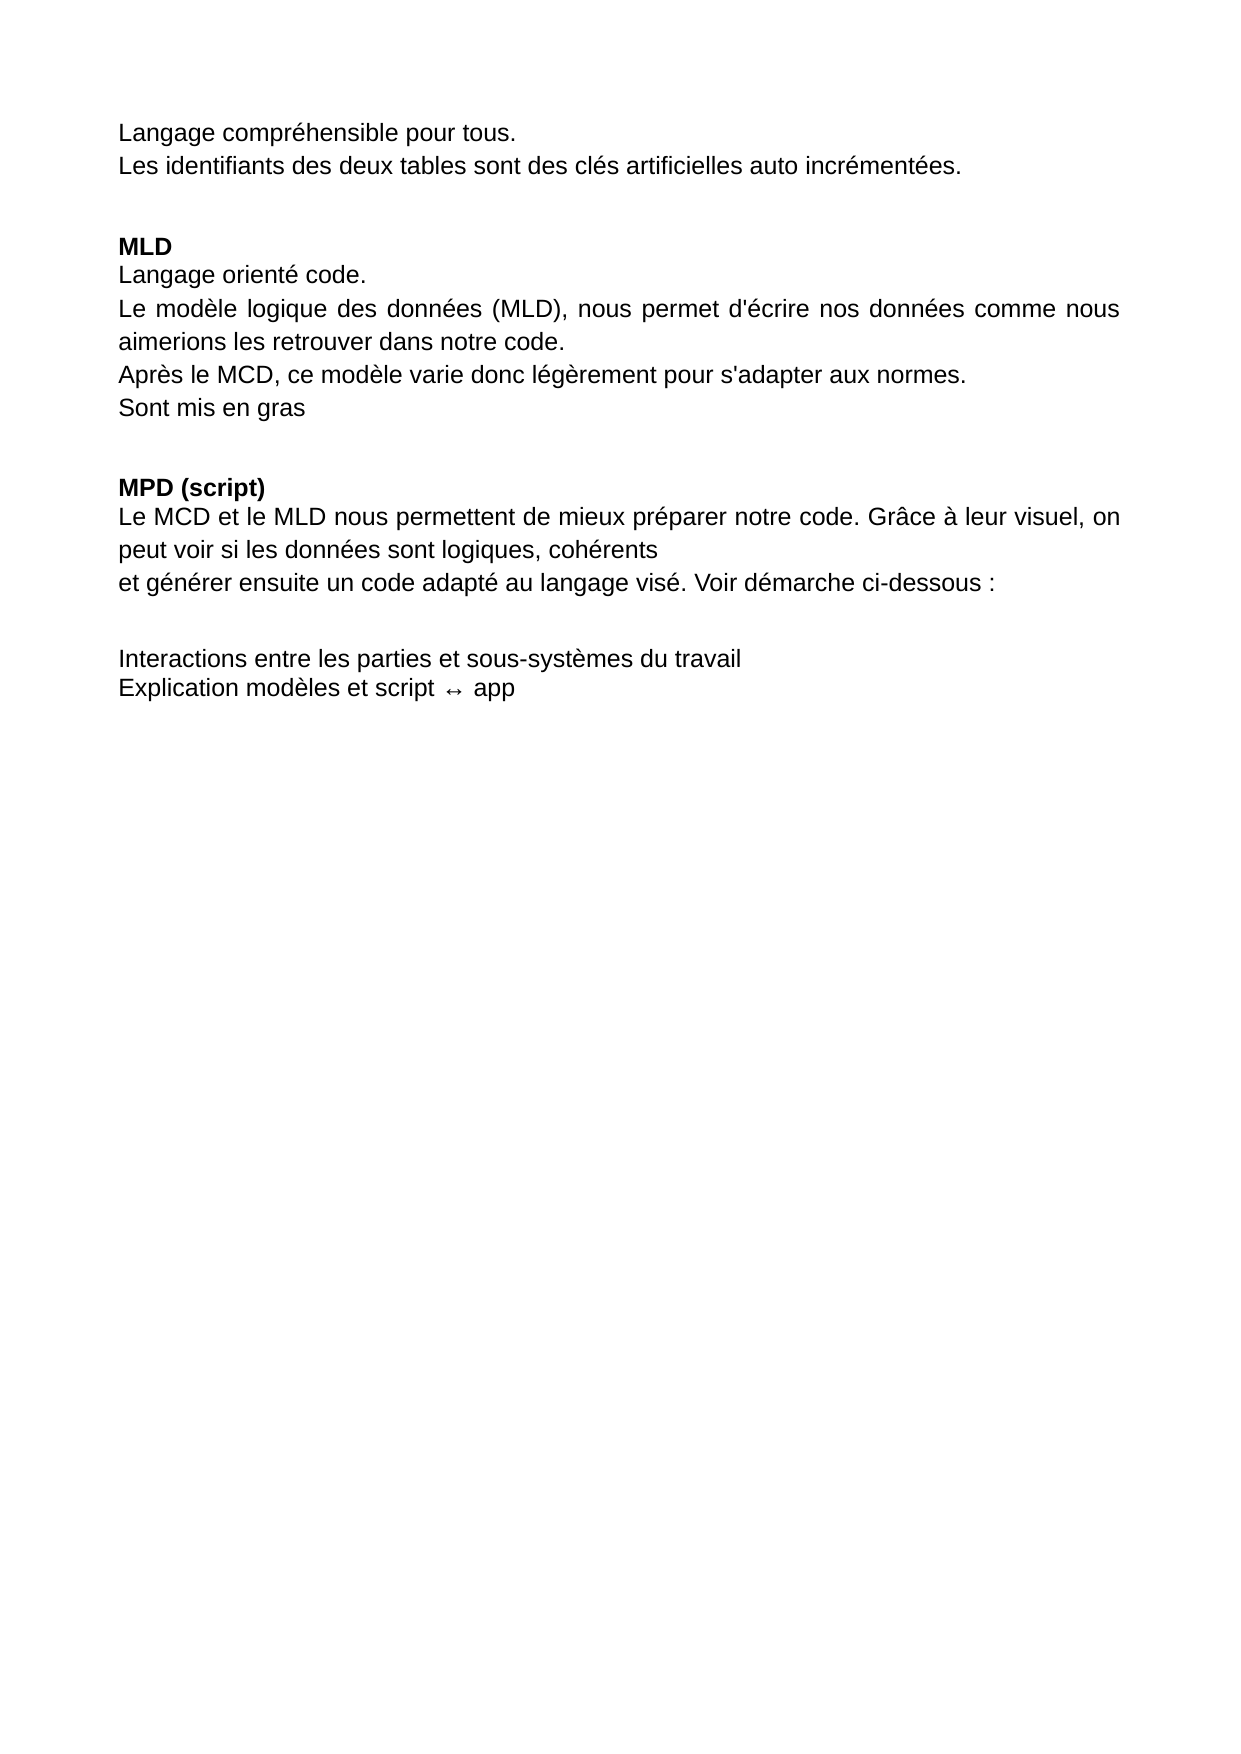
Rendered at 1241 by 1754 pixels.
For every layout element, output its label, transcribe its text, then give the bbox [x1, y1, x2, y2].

subtitle MLD [118, 232, 1122, 261]
text Explication modèles et script ↔ app [118, 673, 1122, 702]
text Après le MCD, ce modèle varie donc légèrement pour s'adapter aux normes. [118, 359, 1122, 388]
text Sont mis en gras [118, 393, 1122, 421]
text Les identifiants des deux tables sont des clés artificielles auto incrémentées. [118, 151, 1122, 180]
text Langage orienté code. [118, 261, 1122, 289]
text et générer ensuite un code adapté au langage visé. Voir démarche ci-dessous : [118, 568, 1122, 597]
subtitle MPD (script) [118, 473, 1122, 502]
text Le modèle logique des données (MLD), nous permet d'écrire nos données comme nous aimerions les retrouver dans notre code. [118, 293, 1122, 355]
text Langage compréhensible pour tous. [118, 118, 1122, 147]
text Le MCD et le MLD nous permettent de mieux préparer notre code. Grâce à leur visuel, on peut voir si les données sont logiques, cohérents [118, 502, 1122, 564]
text Interactions entre les parties et sous-systèmes du travail [118, 644, 1122, 673]
